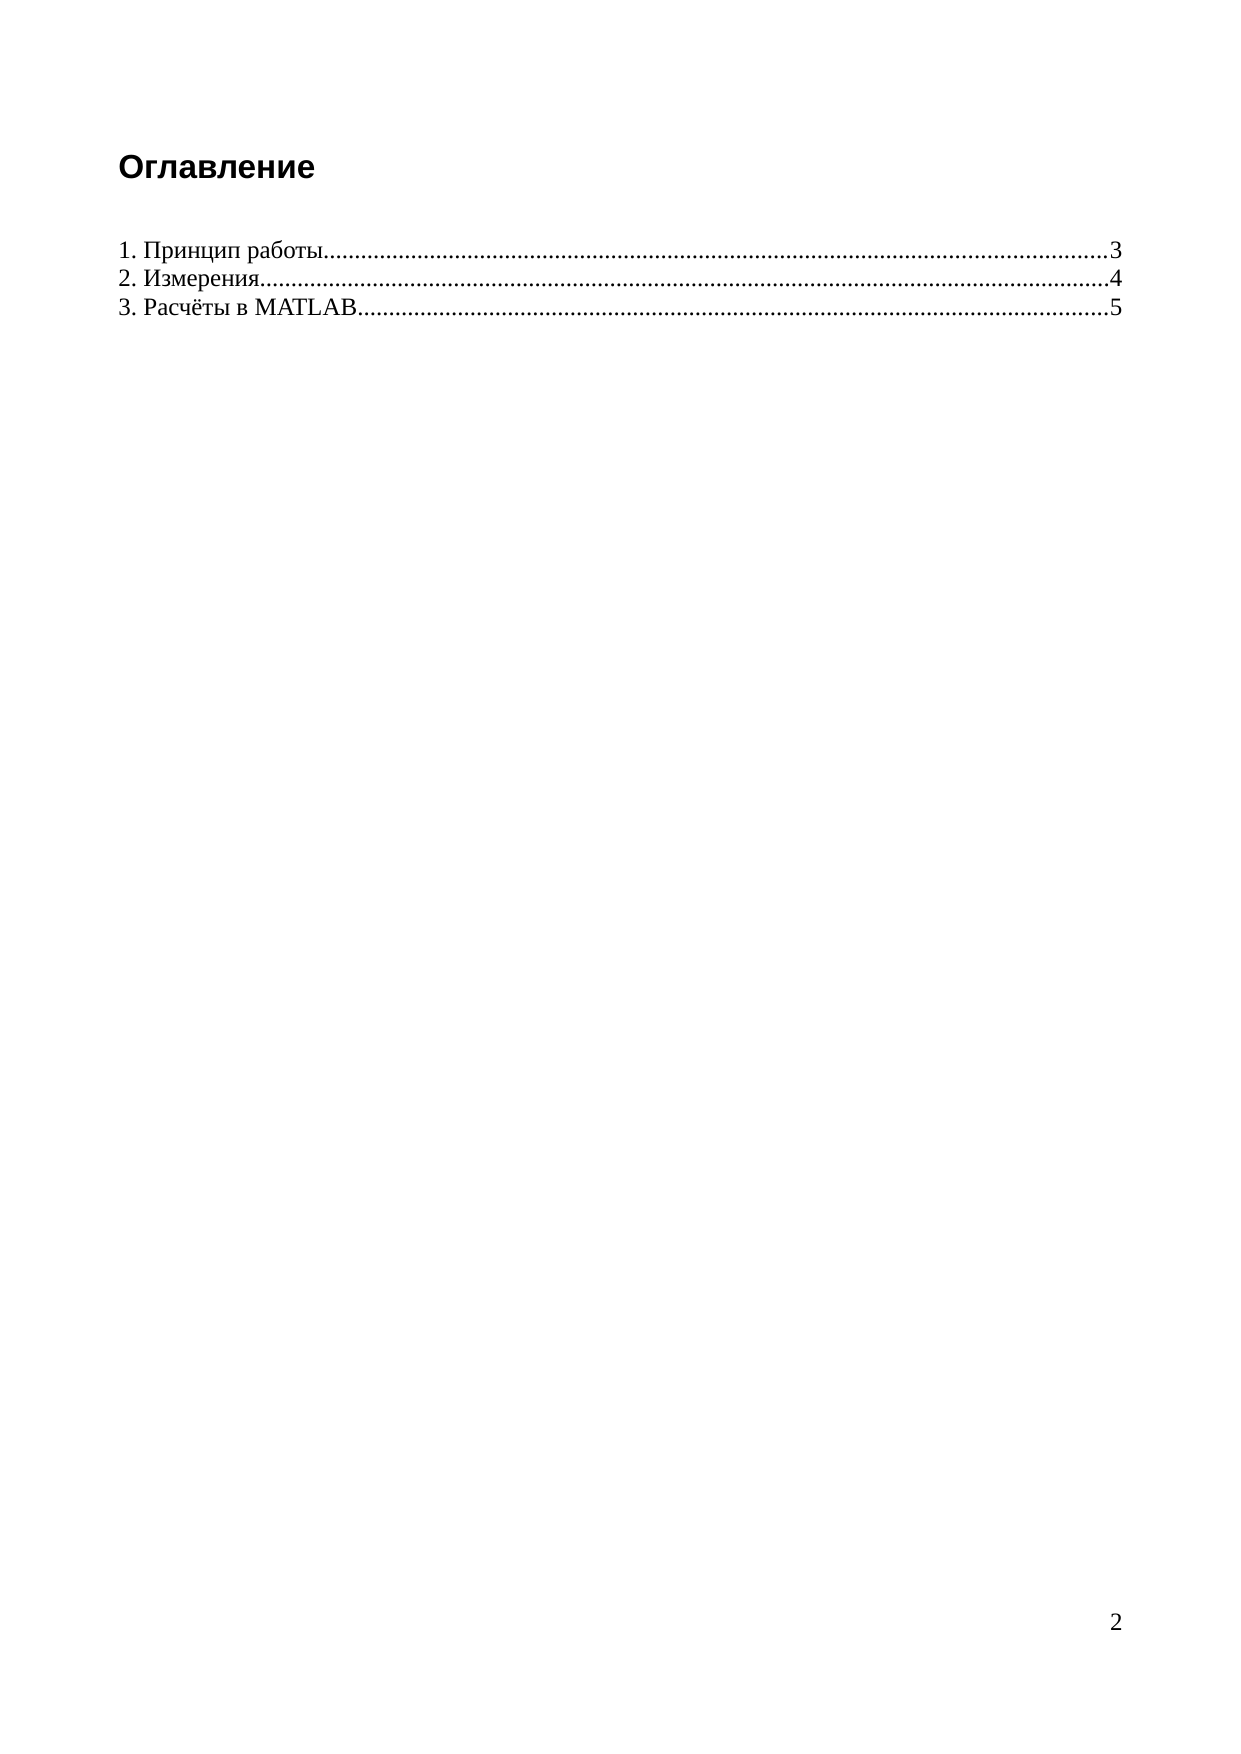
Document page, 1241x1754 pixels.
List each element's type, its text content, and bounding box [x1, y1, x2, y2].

subtitle Оглавление [118, 148, 1122, 186]
text 1. Принцип работы 3 [118, 235, 1122, 263]
text 3. Расчёты в MATLAB 5 [118, 292, 1122, 321]
text 2. Измерения 4 [118, 263, 1122, 292]
